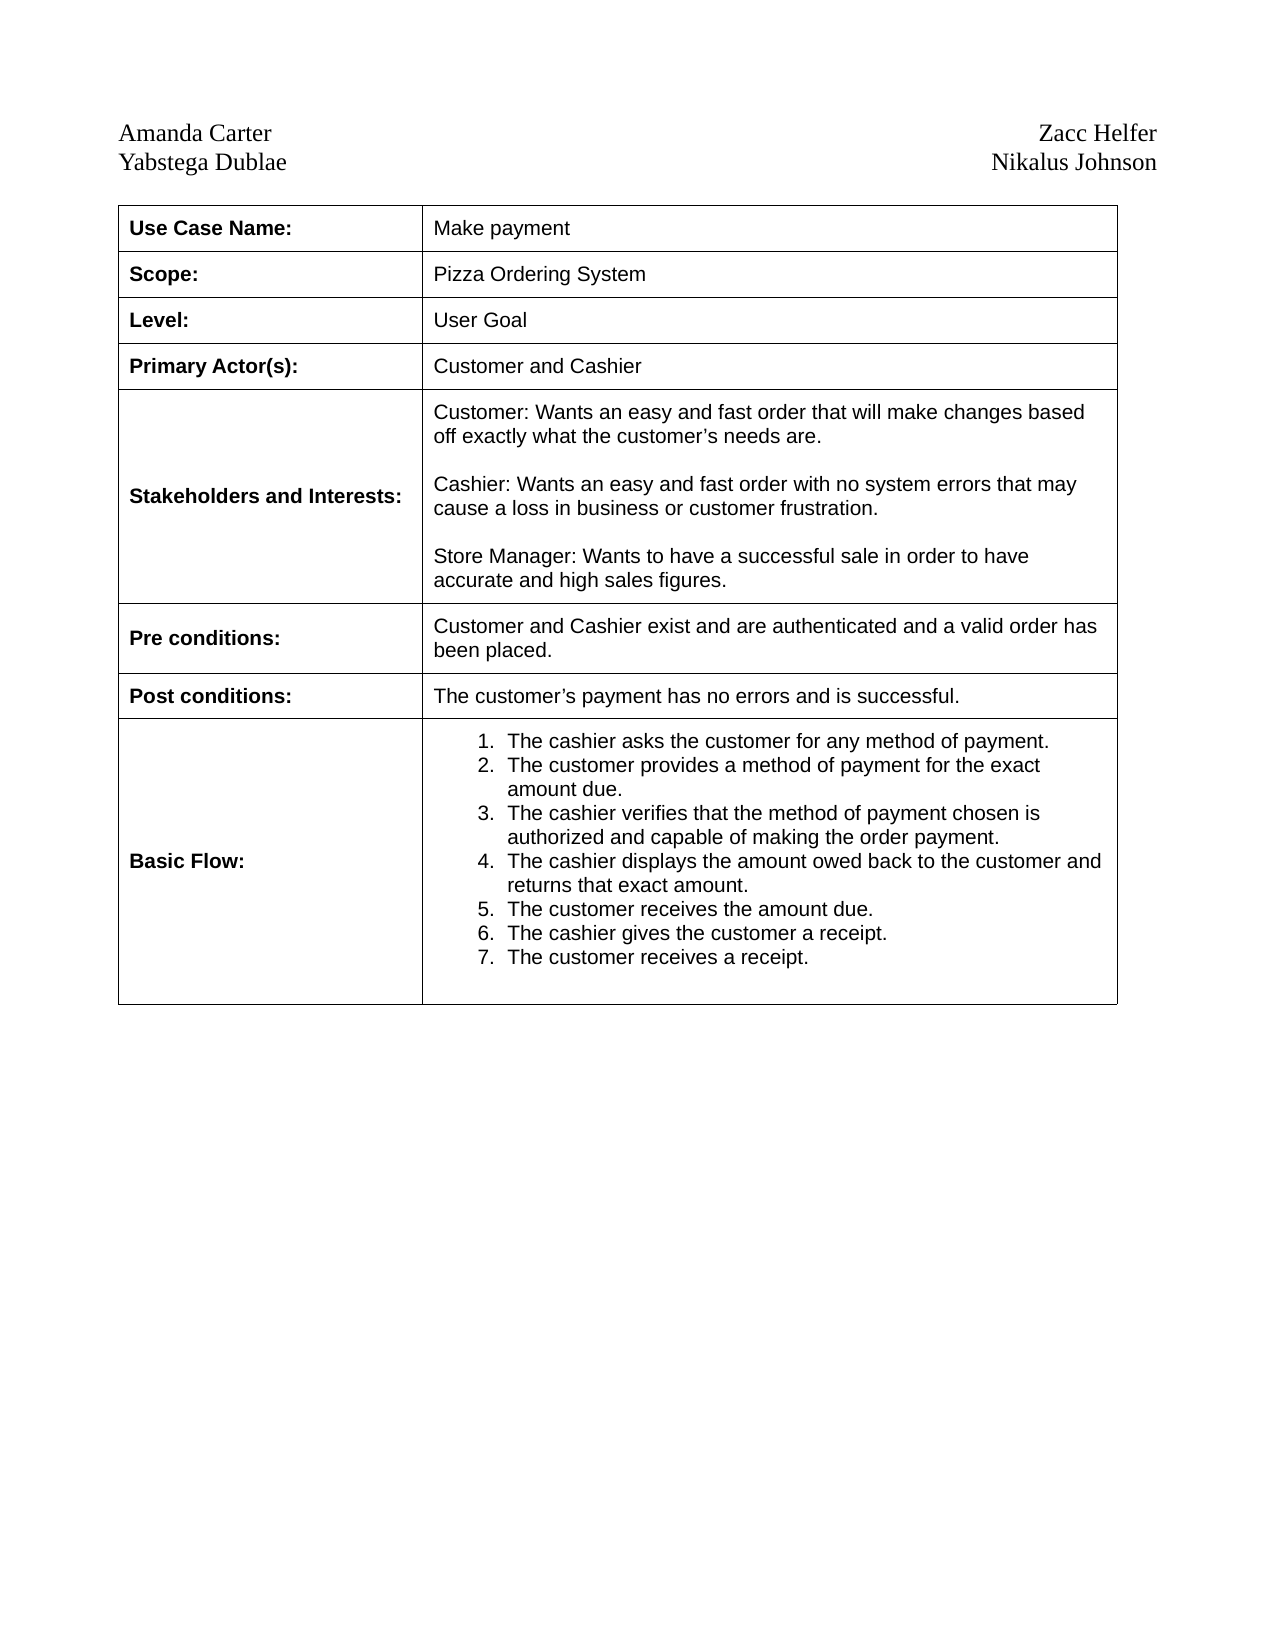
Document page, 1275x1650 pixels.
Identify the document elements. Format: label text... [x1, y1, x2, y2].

table_cell Post conditions: [119, 674, 422, 718]
table_cell Customer and Cashier [423, 344, 1117, 389]
table_cell The cashier asks the customer for any method of payment. The customer provides a method of payment for the exact amount due. The cashier verifies that the method of payment chosen is authorized and capable of making the order payment. The cashier displays the amount owed back to the customer and returns that exact amount. The customer receives the amount due. The cashier gives the customer a receipt. The customer receives a receipt. [423, 719, 1117, 1004]
table_cell User Goal [423, 298, 1117, 343]
table_cell Scope: [119, 252, 422, 297]
table_cell Level: [119, 298, 422, 343]
table_cell Pre conditions: [119, 604, 422, 672]
table_cell Primary Actor(s): [119, 344, 422, 389]
table_cell The customer’s payment has no errors and is successful. [423, 674, 1117, 718]
table_header Make payment [423, 206, 1117, 251]
table_header Use Case Name: [119, 206, 422, 251]
table_cell Customer and Cashier exist and are authenticated and a valid order has been placed. [423, 604, 1117, 672]
table_cell Basic Flow: [119, 719, 422, 1004]
table_cell Pizza Ordering System [423, 252, 1117, 297]
table_cell Customer: Wants an easy and fast order that will make changes based off exactly what the customer’s needs are. Cashier: Wants an easy and fast order with no system errors that may cause a loss in business or customer frustration. Store Manager: Wants to have a successful sale in order to have accurate and high sales figures. [423, 390, 1117, 602]
table_cell Stakeholders and Interests: [119, 390, 422, 602]
